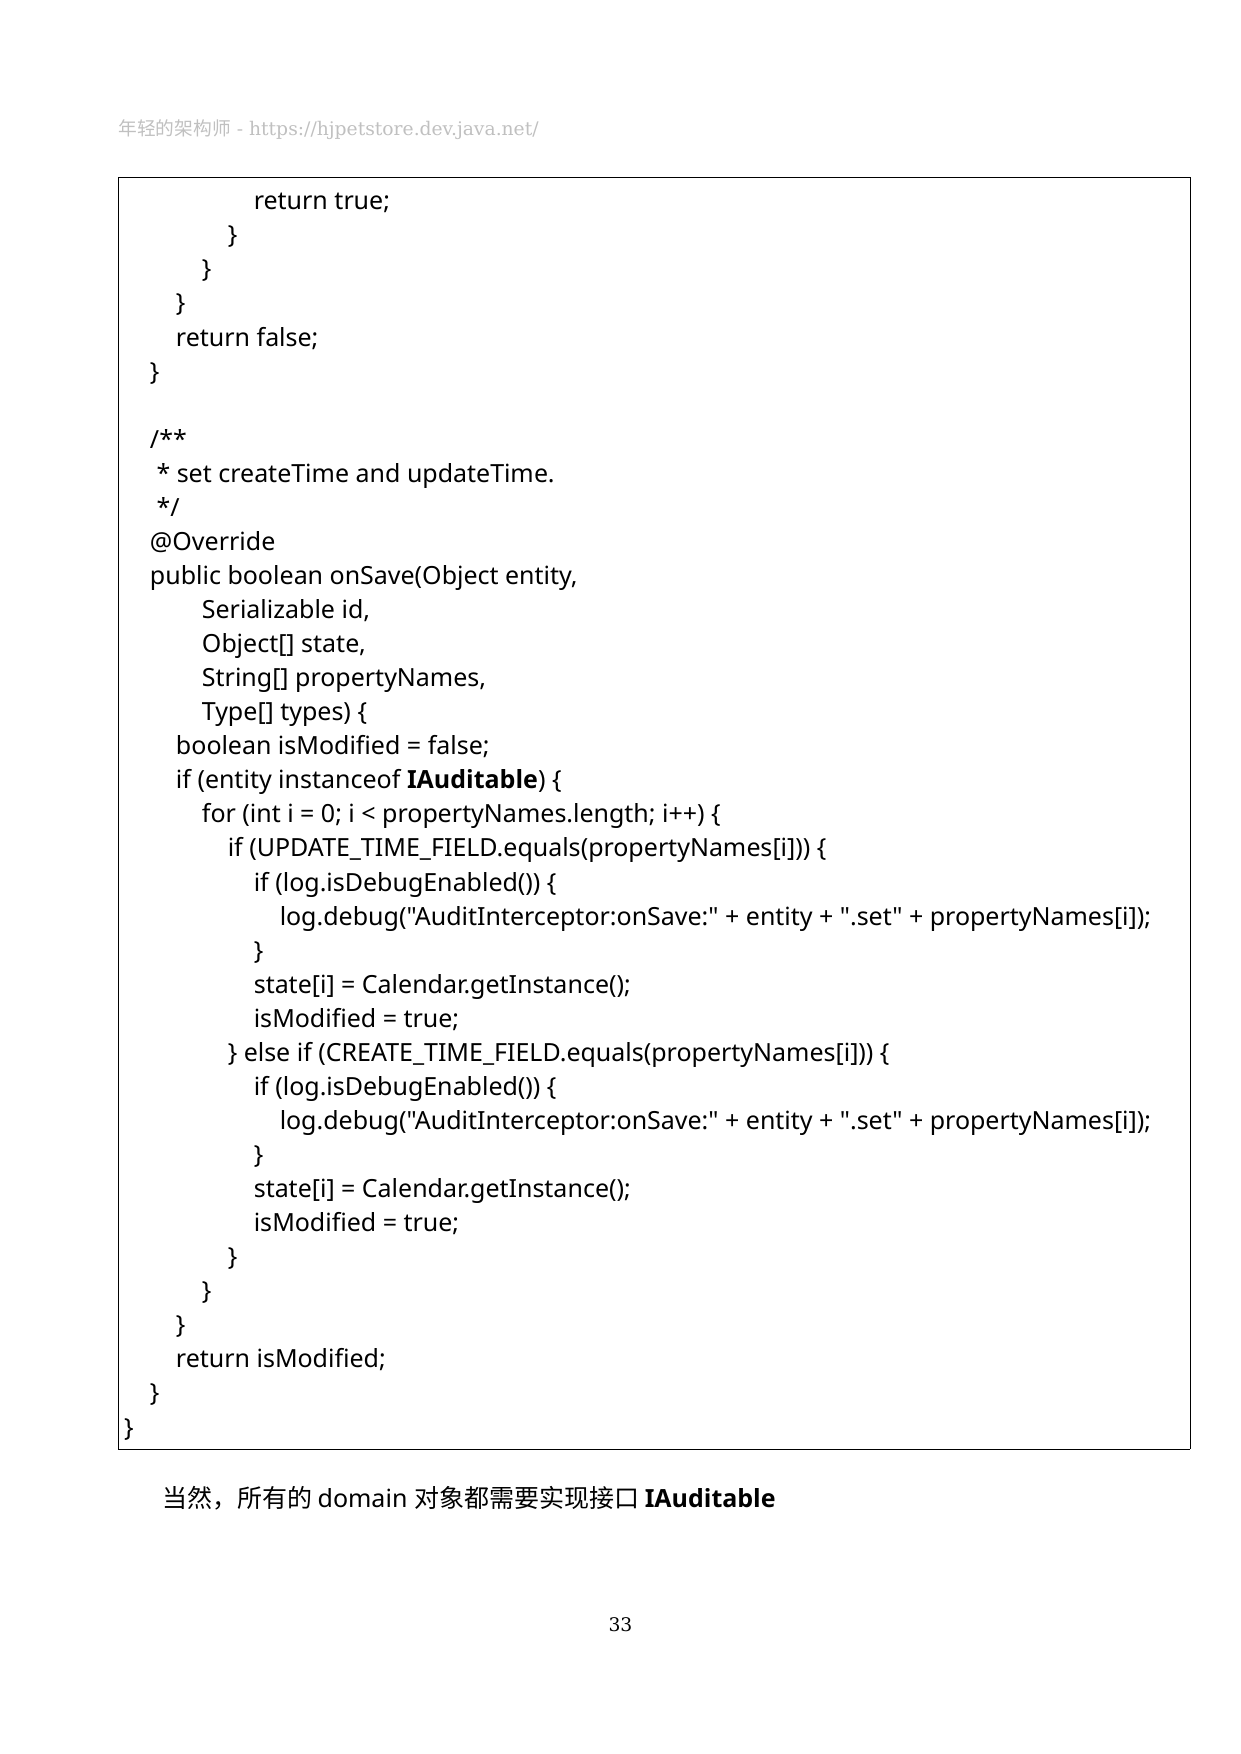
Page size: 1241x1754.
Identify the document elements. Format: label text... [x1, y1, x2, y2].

text 当然，所有的 domain 对象都需要实现接口 IAuditable [118, 1478, 1122, 1514]
table_cell return true; } } } return false; } /** * set createTime and updateTime. */ @Override public boolean onSave(Object entity, Serializable id, Object[] state, String[] propertyNames, Type[] types) { boolean isModified = false; if (entity instanceof IAuditable) { for (int i = 0; i < propertyNames.length; i++) { if (UPDATE_TIME_FIELD.equals(propertyNames[i])) { if (log.isDebugEnabled()) { log.debug("AuditInterceptor:onSave:" + entity + ".set" + propertyNames[i]); } state[i] = Calendar.getInstance(); isModified = true; } else if (CREATE_TIME_FIELD.equals(propertyNames[i])) { if (log.isDebugEnabled()) { log.debug("AuditInterceptor:onSave:" + entity + ".set" + propertyNames[i]); } state[i] = Calendar.getInstance(); isModified = true; } } } return isModified; } } [119, 178, 1190, 1449]
